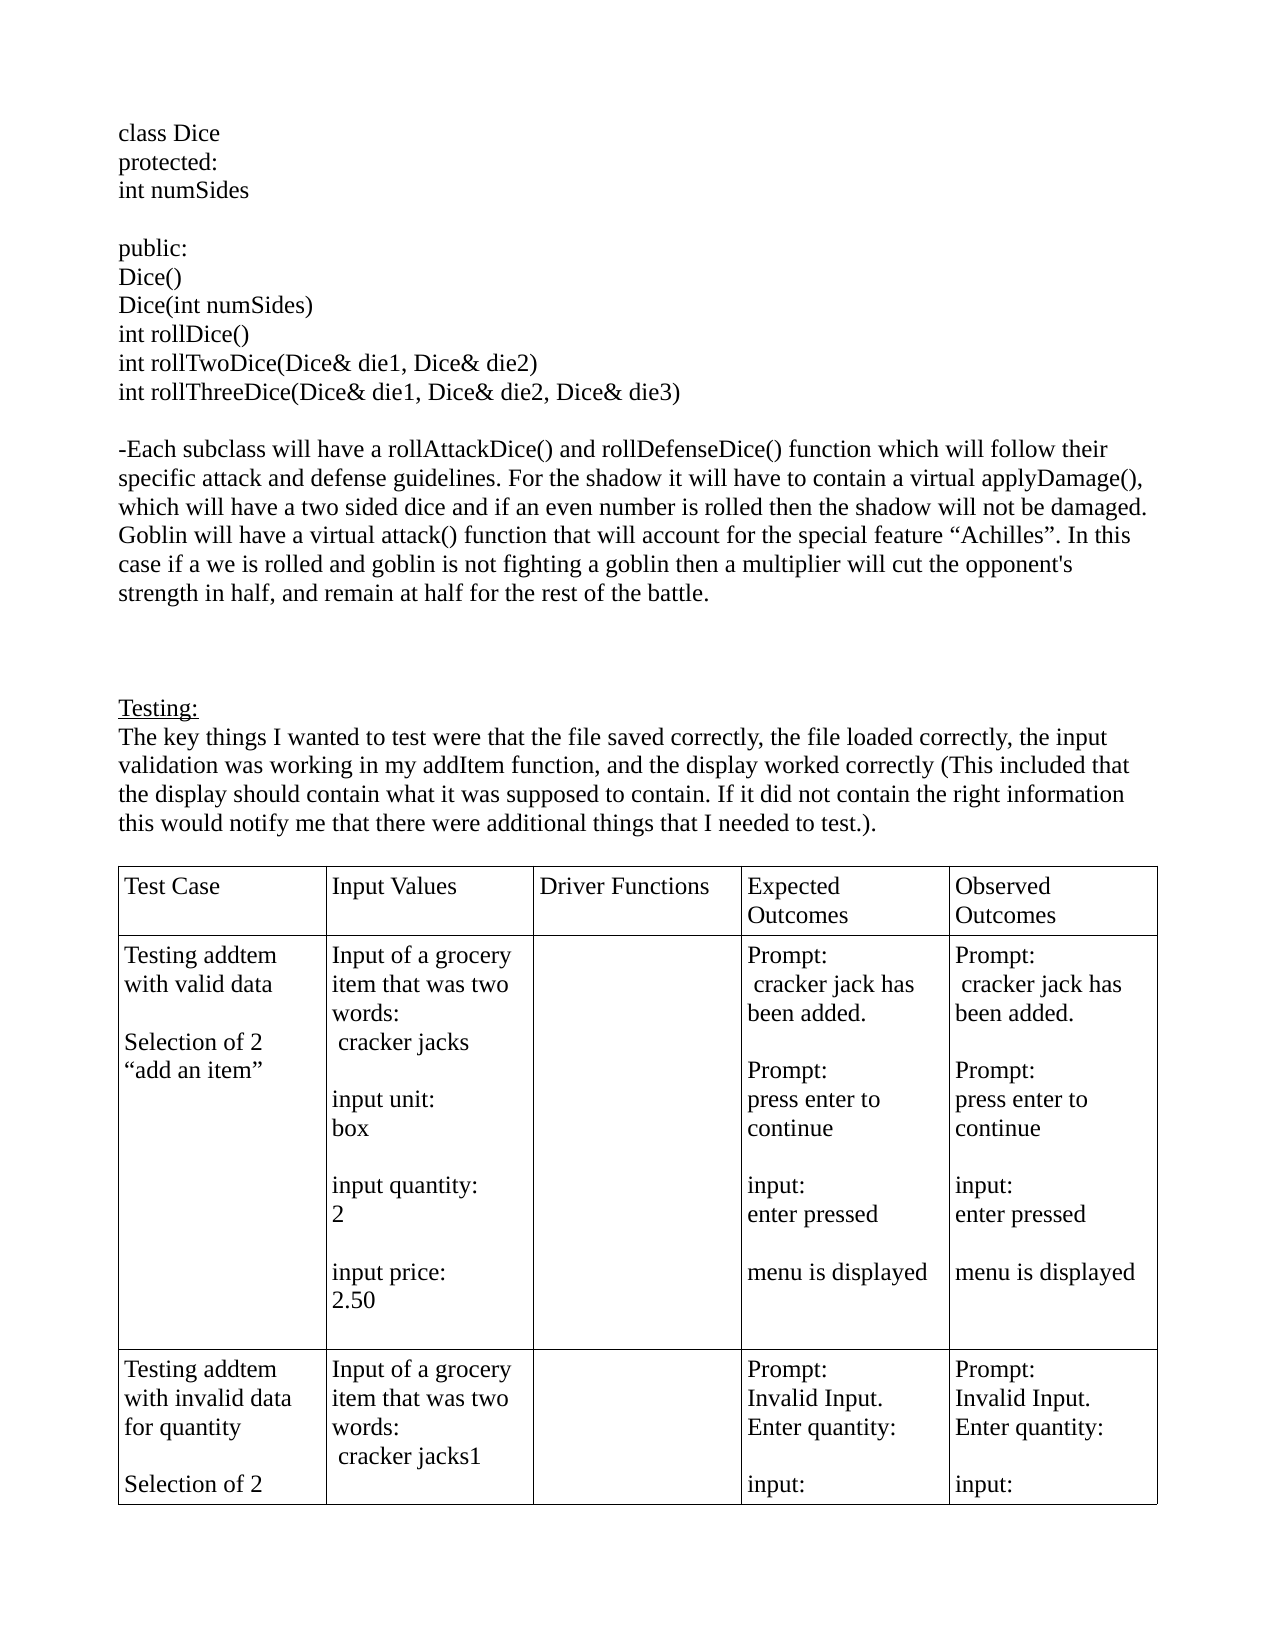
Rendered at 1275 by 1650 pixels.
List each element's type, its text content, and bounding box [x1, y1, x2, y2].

text class Dice [118, 118, 1157, 147]
text int numSides [118, 176, 1157, 204]
text public: [118, 233, 1157, 262]
text int rollThreeDice(Dice& die1, Dice& die2, Dice& die3) [118, 377, 1157, 406]
text The key things I wanted to test were that the file saved correctly, the file loaded correctly, the input validation was working in my addItem function, and the display worked correctly (This included that the display should contain what it was supposed to contain. If it did not contain the right information this would notify me that there were additional things that I needed to test.). [118, 722, 1157, 837]
table_header Input Values [327, 867, 533, 935]
text protected: [118, 147, 1157, 176]
table_cell Prompt: Invalid Input. Enter quantity: input: [950, 1350, 1157, 1504]
table_header Observed Outcomes [950, 867, 1157, 935]
table_header Expected Outcomes [742, 867, 949, 935]
text int rollTwoDice(Dice& die1, Dice& die2) [118, 348, 1157, 377]
table_header Test Case [119, 867, 326, 935]
table_cell Prompt: cracker jack has been added. Prompt: press enter to continue input: enter pressed menu is displayed [950, 936, 1157, 1349]
text Goblin will have a virtual attack() function that will account for the special feature “Achilles”. In this case if a we is rolled and goblin is not fighting a goblin then a multiplier will cut the opponent's strength in half, and remain at half for the rest of the battle. [118, 521, 1157, 607]
text -Each subclass will have a rollAttackDice() and rollDefenseDice() function which will follow their specific attack and defense guidelines. For the shadow it will have to contain a virtual applyDamage(), which will have a two sided dice and if an even number is rolled then the shadow will not be damaged. [118, 434, 1157, 521]
text int rollDice() [118, 319, 1157, 348]
table_cell Testing addtem with invalid data for quantity Selection of 2 [119, 1350, 326, 1504]
table_cell [534, 936, 741, 1349]
table_cell Prompt: Invalid Input. Enter quantity: input: [742, 1350, 949, 1504]
table_header Driver Functions [534, 867, 741, 935]
text Testing: [118, 693, 1157, 722]
table_cell Input of a grocery item that was two words: cracker jacks1 [327, 1350, 533, 1504]
table_cell [534, 1350, 741, 1504]
text Dice(int numSides) [118, 291, 1157, 319]
table_cell Prompt: cracker jack has been added. Prompt: press enter to continue input: enter pressed menu is displayed [742, 936, 949, 1349]
table_cell Input of a grocery item that was two words: cracker jacks input unit: box input quantity: 2 input price: 2.50 [327, 936, 533, 1349]
table_cell Testing addtem with valid data Selection of 2 “add an item” [119, 936, 326, 1349]
text Dice() [118, 262, 1157, 291]
